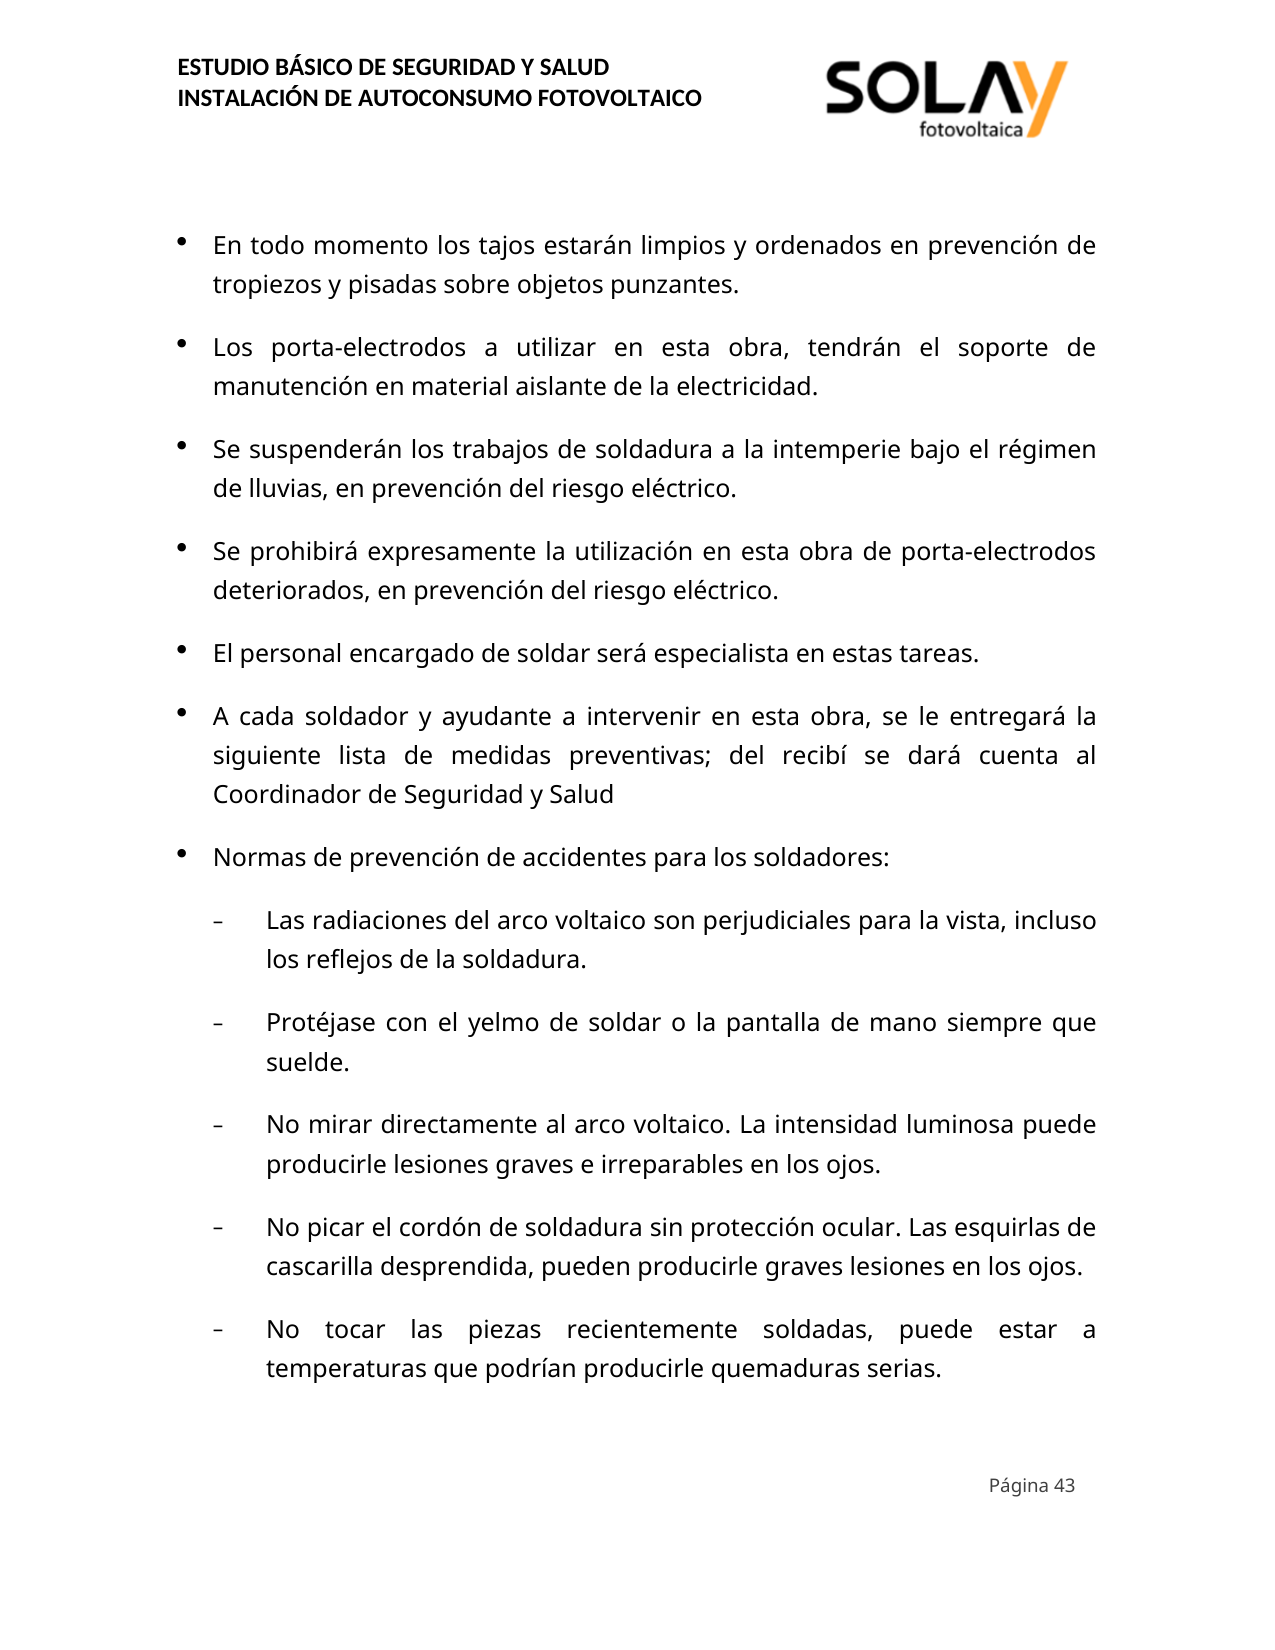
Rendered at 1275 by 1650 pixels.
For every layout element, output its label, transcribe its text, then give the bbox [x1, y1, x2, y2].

list Se prohibirá expresamente la utilización en esta obra de porta-electrodos deteriorados, en prevención del riesgo eléctrico. [177, 534, 1098, 607]
list En todo momento los tajos estarán limpios y ordenados en prevención de tropiezos y pisadas sobre objetos punzantes. [177, 227, 1098, 301]
list Los porta-electrodos a utilizar en esta obra, tendrán el soporte de manutención en material aislante de la electricidad. [177, 329, 1098, 403]
list Las radiaciones del arco voltaico son perjudiciales para la vista, incluso los reflejos de la soldadura. [213, 903, 1098, 976]
list El personal encargado de soldar será especialista en estas tareas. [177, 636, 1098, 670]
list A cada soldador y ayudante a intervenir en esta obra, se le entregará la siguiente lista de medidas preventivas; del recibí se dará cuenta al Coordinador de Seguridad y Salud [177, 699, 1098, 811]
list No tocar las piezas recientemente soldadas, puede estar a temperaturas que podrían producirle quemaduras serias. [213, 1311, 1098, 1384]
list Protéjase con el yelmo de soldar o la pantalla de mano siempre que suelde. [213, 1005, 1098, 1078]
list No mirar directamente al arco voltaico. La intensidad luminosa puede producirle lesiones graves e irreparables en los ojos. [213, 1107, 1098, 1180]
list Se suspenderán los trabajos de soldadura a la intemperie bajo el régimen de lluvias, en prevención del riesgo eléctrico. [177, 432, 1098, 505]
list No picar el cordón de soldadura sin protección ocular. Las esquirlas de cascarilla desprendida, pueden producirle graves lesiones en los ojos. [213, 1209, 1098, 1282]
list Normas de prevención de accidentes para los soldadores: [177, 840, 1098, 874]
